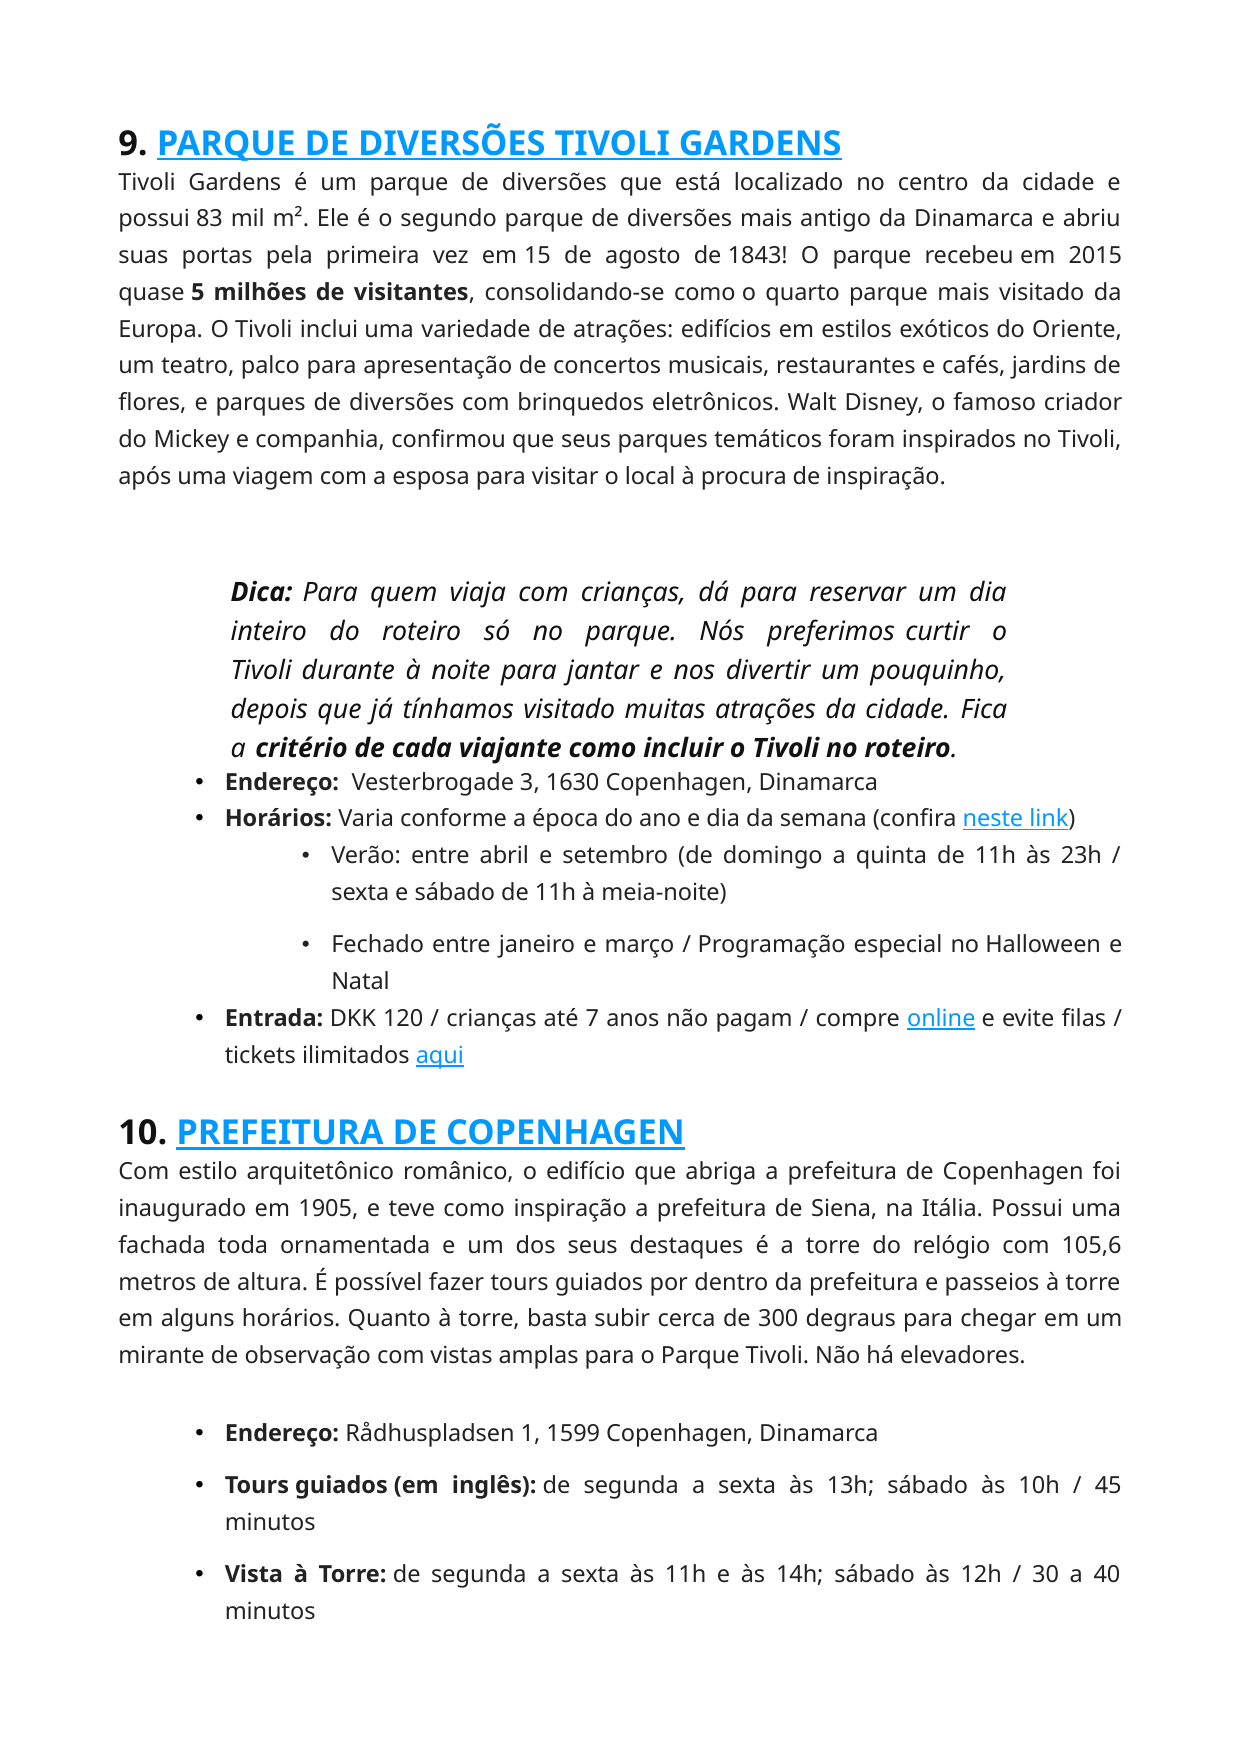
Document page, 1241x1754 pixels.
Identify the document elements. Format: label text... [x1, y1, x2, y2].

subtitle 10. PREFEITURA DE COPENHAGEN [118, 1108, 1122, 1154]
subtitle 9. PARQUE DE DIVERSÕES TIVOLI GARDENS [118, 118, 1122, 165]
subtitle Dica: Para quem viaja com crianças, dá para reservar um dia inteiro do roteiro só no parque. Nós preferimos curtir o Tivoli durante à noite para jantar e nos divertir um pouquinho, depois que já tínhamos visitado muitas atrações da cidade. Fica a critério de cada viajante como incluir o Tivoli no roteiro. [230, 569, 1010, 765]
list Horários: Varia conforme a época do ano e dia da semana (confira neste link) [195, 802, 1122, 834]
text Tivoli Gardens é um parque de diversões que está localizado no centro da cidade e possui 83 mil m². Ele é o segundo parque de diversões mais antigo da Dinamarca e abriu suas portas pela primeira vez em 15 de agosto de 1843! O parque recebeu em 2015 quase 5 milhões de visitantes, consolidando-se como o quarto parque mais visitado da Europa. O Tivoli inclui uma variedade de atrações: edifícios em estilos exóticos do Oriente, um teatro, palco para apresentação de concertos musicais, restaurantes e cafés, jardins de flores, e parques de diversões com brinquedos eletrônicos. Walt Disney, o famoso criador do Mickey e companhia, confirmou que seus parques temáticos foram inspirados no Tivoli, após uma viagem com a esposa para visitar o local à procura de inspiração. [118, 165, 1122, 491]
list Verão: entre abril e setembro (de domingo a quinta de 11h às 23h / sexta e sábado de 11h à meia-noite) [302, 838, 1122, 907]
text Com estilo arquitetônico românico, o edifício que abriga a prefeitura de Copenhagen foi inaugurado em 1905, e teve como inspiração a prefeitura de Siena, na Itália. Possui uma fachada toda ornamentada e um dos seus destaques é a torre do relógio com 105,6 metros de altura. É possível fazer tours guiados por dentro da prefeitura e passeios à torre em alguns horários. Quanto à torre, basta subir cerca de 300 degraus para chegar em um mirante de observação com vistas amplas para o Parque Tivoli. Não há elevadores. [118, 1154, 1122, 1370]
list Endereço: Rådhuspladsen 1, 1599 Copenhagen, Dinamarca [195, 1416, 1122, 1448]
list Entrada: DKK 120 / crianças até 7 anos não pagam / compre online e evite filas / tickets ilimitados aqui [195, 1001, 1122, 1070]
list Vista à Torre: de segunda a sexta às 11h e às 14h; sábado às 12h / 30 a 40 minutos [195, 1557, 1122, 1626]
list Endereço: Vesterbrogade 3, 1630 Copenhagen, Dinamarca [195, 765, 1122, 797]
list Tours guiados (em inglês): de segunda a sexta às 13h; sábado às 10h / 45 minutos [195, 1468, 1122, 1537]
list Fechado entre janeiro e março / Programação especial no Halloween e Natal [302, 928, 1122, 996]
